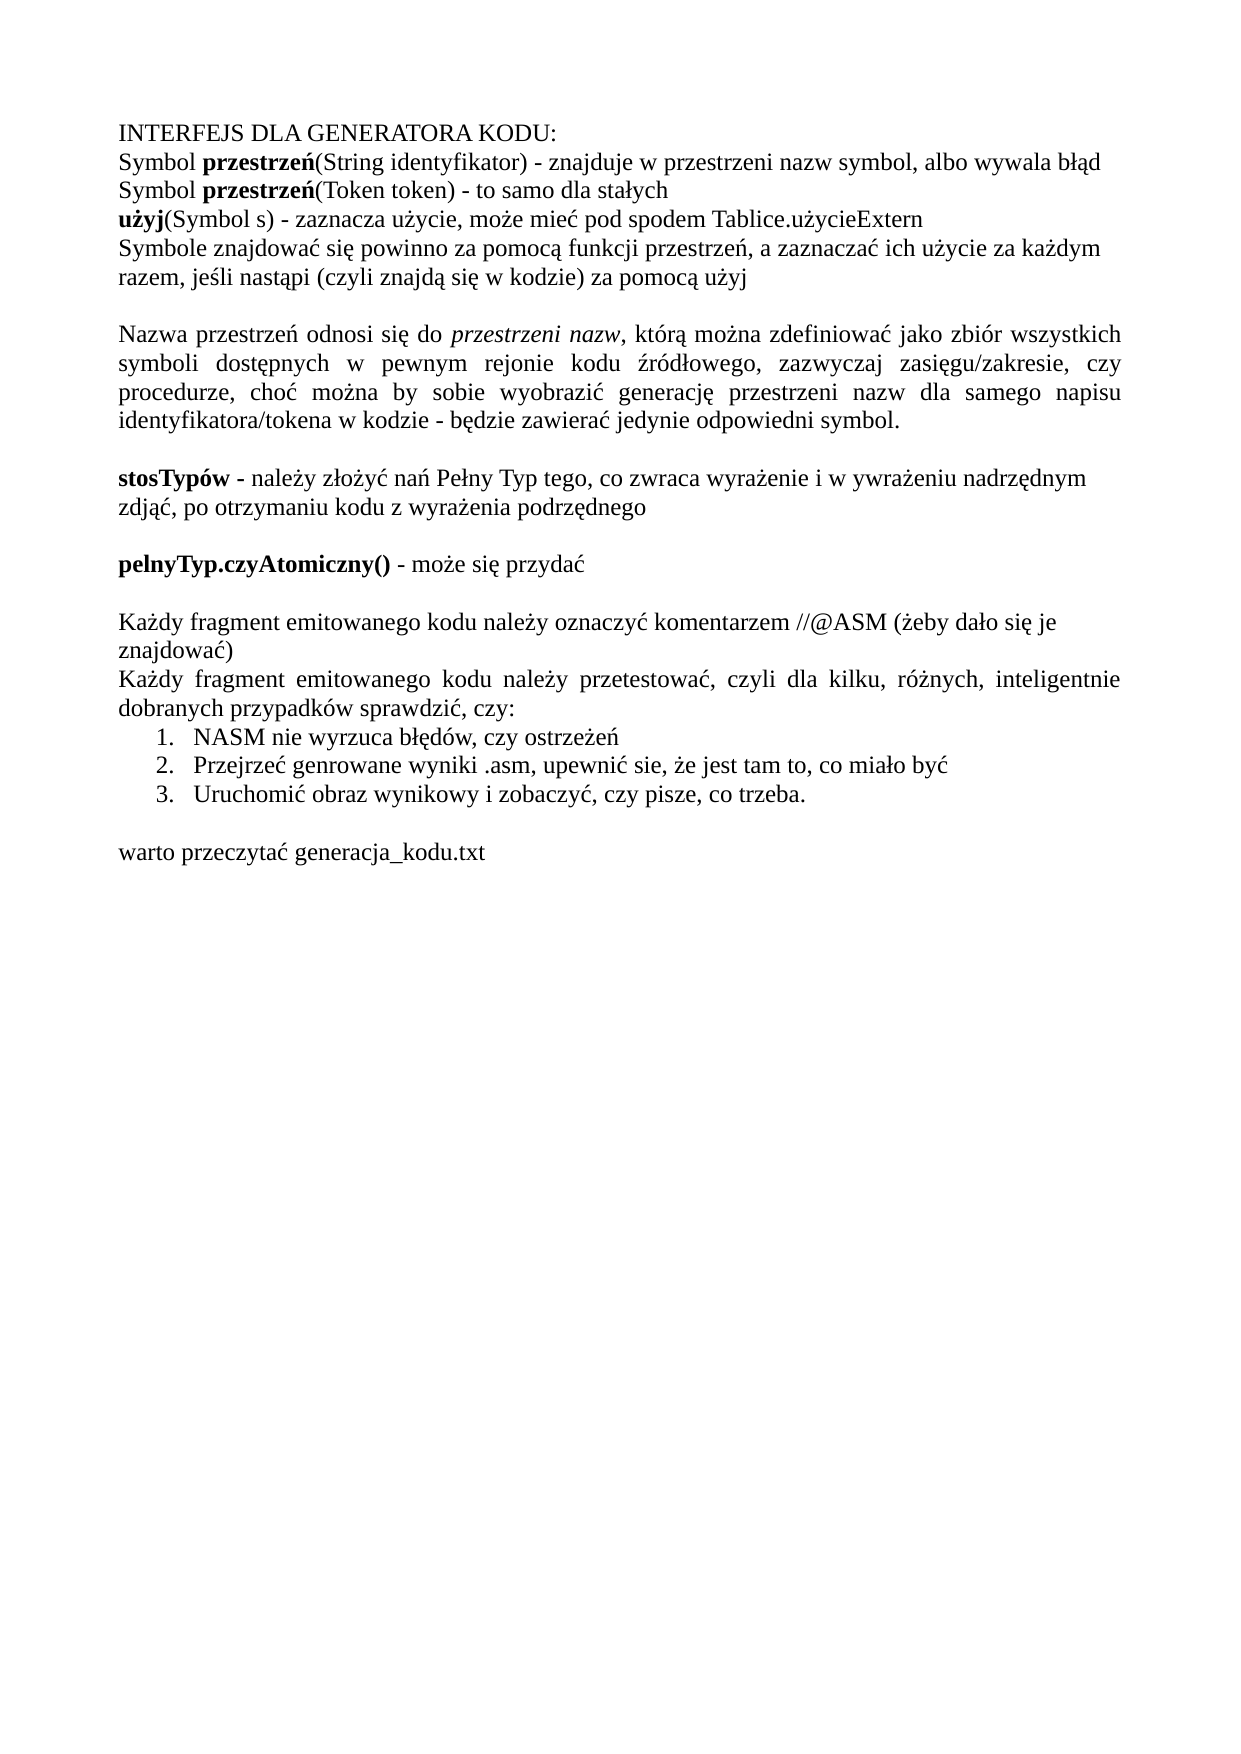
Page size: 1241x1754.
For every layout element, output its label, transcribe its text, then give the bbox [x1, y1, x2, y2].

list Przejrzeć genrowane wyniki .asm, upewnić sie, że jest tam to, co miało być [156, 751, 1122, 779]
text Symbol przestrzeń(String identyfikator) - znajduje w przestrzeni nazw symbol, albo wywala błąd [118, 147, 1122, 176]
text Każdy fragment emitowanego kodu należy przetestować, czyli dla kilku, różnych, inteligentnie dobranych przypadków sprawdzić, czy: [118, 664, 1122, 722]
text warto przeczytać generacja_kodu.txt [118, 837, 1122, 866]
list NASM nie wyrzuca błędów, czy ostrzeżeń [156, 722, 1122, 751]
text pelnyTyp.czyAtomiczny() - może się przydać [118, 549, 1122, 578]
text Każdy fragment emitowanego kodu należy oznaczyć komentarzem //@ASM (żeby dało się je znajdować) [118, 607, 1122, 664]
text Symbol przestrzeń(Token token) - to samo dla stałych [118, 176, 1122, 204]
text Nazwa przestrzeń odnosi się do przestrzeni nazw, którą można zdefiniować jako zbiór wszystkich symboli dostępnych w pewnym rejonie kodu źródłowego, zazwyczaj zasięgu/zakresie, czy procedurze, choć można by sobie wyobrazić generację przestrzeni nazw dla samego napisu identyfikatora/tokena w kodzie - będzie zawierać jedynie odpowiedni symbol. [118, 319, 1122, 434]
list Uruchomić obraz wynikowy i zobaczyć, czy pisze, co trzeba. [156, 779, 1122, 808]
text stosTypów - należy złożyć nań Pełny Typ tego, co zwraca wyrażenie i w ywrażeniu nadrzędnym zdjąć, po otrzymaniu kodu z wyrażenia podrzędnego [118, 463, 1122, 521]
text użyj(Symbol s) - zaznacza użycie, może mieć pod spodem Tablice.użycieExtern [118, 204, 1122, 233]
text Symbole znajdować się powinno za pomocą funkcji przestrzeń, a zaznaczać ich użycie za każdym razem, jeśli nastąpi (czyli znajdą się w kodzie) za pomocą użyj [118, 233, 1122, 291]
text INTERFEJS DLA GENERATORA KODU: [118, 118, 1122, 147]
